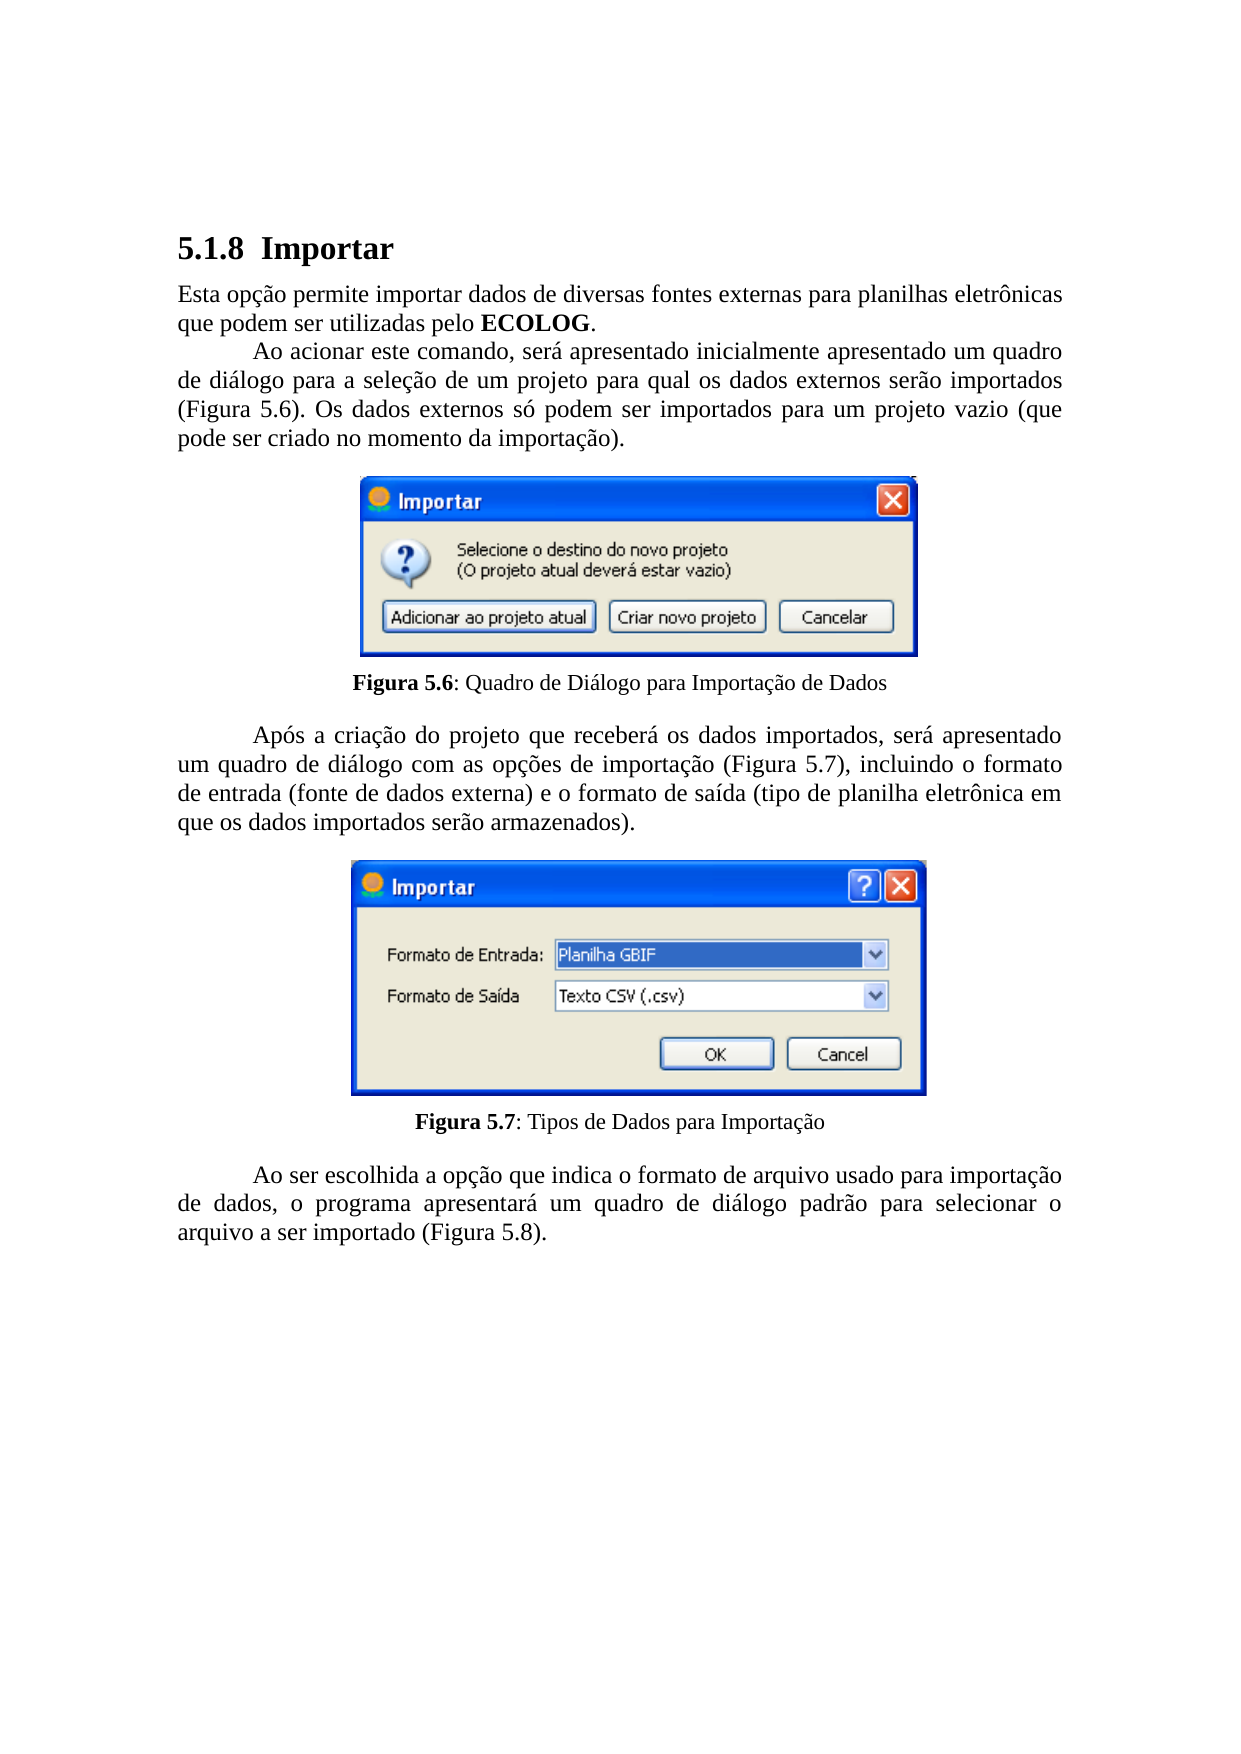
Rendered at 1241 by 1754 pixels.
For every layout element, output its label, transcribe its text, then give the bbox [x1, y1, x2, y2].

text Figura 5.7: Tipos de Dados para Importação [177, 1108, 1063, 1135]
text Figura 5.6: Quadro de Diálogo para Importação de Dados [177, 669, 1063, 695]
text Esta opção permite importar dados de diversas fontes externas para planilhas eletrônicas que podem ser utilizadas pelo ECOLOG. [177, 279, 1063, 336]
text Ao acionar este comando, será apresentado inicialmente apresentado um quadro de diálogo para a seleção de um projeto para qual os dados externos serão importados (Figura 5.6). Os dados externos só podem ser importados para um projeto vazio (que pode ser criado no momento da importação). [177, 336, 1063, 451]
text Ao ser escolhida a opção que indica o formato de arquivo usado para importação de dados, o programa apresentará um quadro de diálogo padrão para selecionar o arquivo a ser importado (Figura 5.8). [177, 1160, 1063, 1246]
subtitle 5.1.8 Importar [177, 228, 1063, 266]
text Após a criação do projeto que receberá os dados importados, será apresentado um quadro de diálogo com as opções de importação (Figura 5.7), incluindo o formato de entrada (fonte de dados externa) e o formato de saída (tipo de planilha eletrônica em que os dados importados serão armazenados). [177, 720, 1063, 835]
picture [360, 476, 918, 657]
picture [351, 860, 927, 1096]
